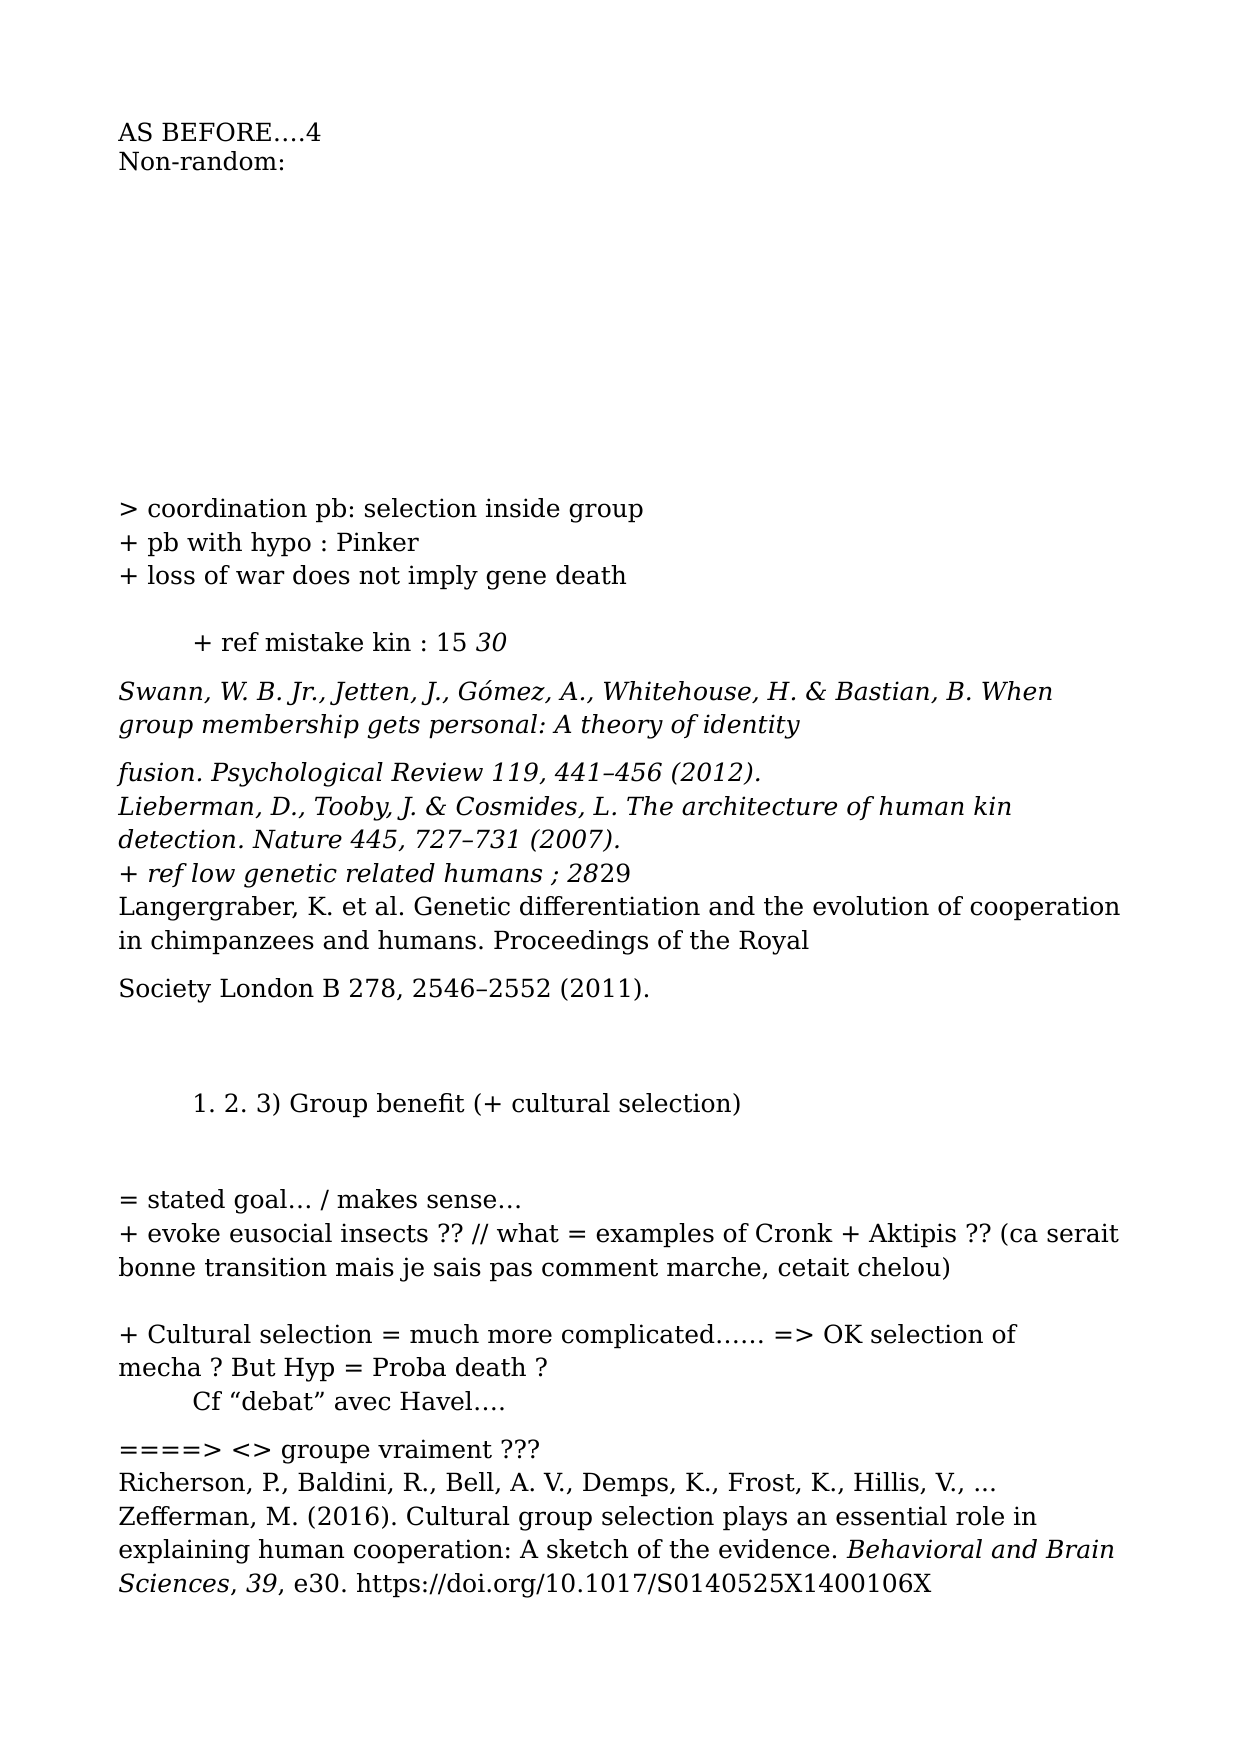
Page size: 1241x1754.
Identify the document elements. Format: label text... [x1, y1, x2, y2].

text fusion. Psychological Review 119, 441–456 (2012). Lieberman, D., Tooby, J. & Cosmides, L. The architecture of human kin detection. Nature 445, 727–731 (2007). + ref low genetic related humans ; 2829 Langergraber, K. et al. Genetic differentiation and the evolution of cooperation in chimpanzees and humans. Proceedings of the Royal [118, 758, 1122, 955]
text Society London B 278, 2546–2552 (2011). [118, 974, 1122, 1003]
text 1. 2. 3) Group benefit (+ cultural selection) [118, 1022, 1122, 1118]
text = stated goal… / makes sense… + evoke eusocial insects ?? // what = examples of Cronk + Aktipis ?? (ca serait bonne transition mais je sais pas comment marche, cetait chelou) + Cultural selection = much more complicated…… => OK selection of mecha ? But Hyp = Proba death ? Cf “debat” avec Havel…. [118, 1186, 1122, 1416]
text Swann, W. B. Jr., Jetten, J., Gómez, A., Whitehouse, H. & Bastian, B. When group membership gets personal: A theory of identity [118, 677, 1122, 739]
text > coordination pb: selection inside group + pb with hypo : Pinker + loss of war does not imply gene death + ref mistake kin : 15 30 [118, 427, 1122, 658]
text ====> <> groupe vraiment ??? Richerson, P., Baldini, R., Bell, A. V., Demps, K., Frost, K., Hillis, V., ... Zefferman, M. (2016). Cultural group selection plays an essential role in explaining human cooperation: A sketch of the evidence. Behavioral and Brain Sciences, 39, e30. https://doi.org/10.1017/S0140525X1400106X [118, 1435, 1122, 1598]
text AS BEFORE….4 Non-random: [118, 118, 1122, 235]
